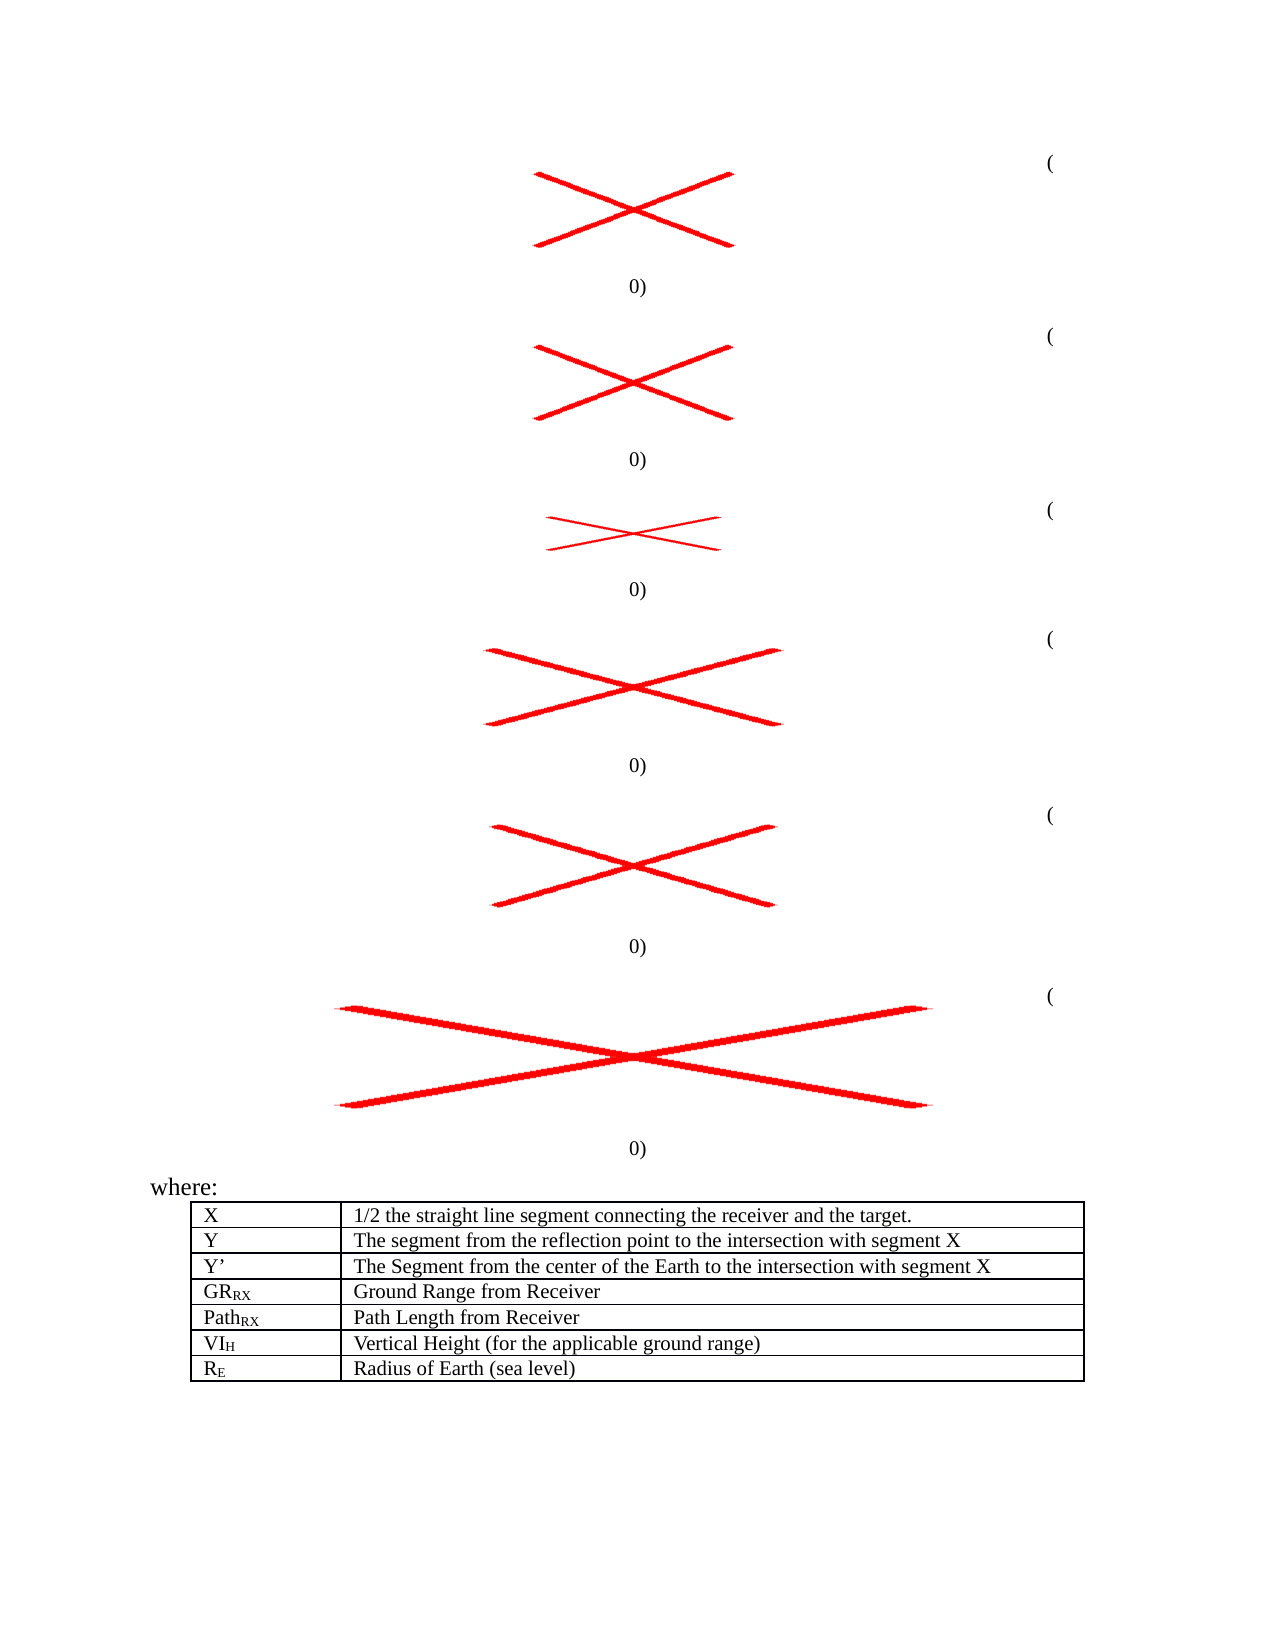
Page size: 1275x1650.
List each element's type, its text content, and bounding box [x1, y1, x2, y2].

table_cell VIH [192, 1331, 340, 1355]
text ( [150, 983, 1125, 1111]
text 0) [150, 577, 1125, 601]
text ( [150, 802, 1125, 909]
text ( [150, 150, 1125, 249]
text 0) [150, 274, 1125, 298]
text ( [150, 496, 1125, 552]
table_cell Ground Range from Receiver [342, 1280, 1083, 1303]
table_cell Y’ [192, 1254, 340, 1278]
table_cell The segment from the reflection point to the intersection with segment X [342, 1228, 1083, 1252]
text 0) [150, 1136, 1125, 1160]
table_cell Vertical Height (for the applicable ground range) [342, 1331, 1083, 1355]
text ( [150, 323, 1125, 422]
table_header X [192, 1203, 340, 1227]
text ( [150, 626, 1125, 728]
text 0) [150, 753, 1125, 777]
table_cell PathRX [192, 1305, 340, 1329]
text 0) [150, 934, 1125, 958]
table_header 1/2 the straight line segment connecting the receiver and the target. [342, 1203, 1083, 1227]
table_cell The Segment from the center of the Earth to the intersection with segment X [342, 1254, 1083, 1278]
table_cell Y [192, 1228, 340, 1252]
table_cell Radius of Earth (sea level) [342, 1356, 1083, 1380]
table_cell GRRX [192, 1280, 340, 1303]
text where: [150, 1172, 1125, 1201]
text 0) [150, 447, 1125, 471]
table_cell RE [192, 1356, 340, 1380]
table_cell Path Length from Receiver [342, 1305, 1083, 1329]
